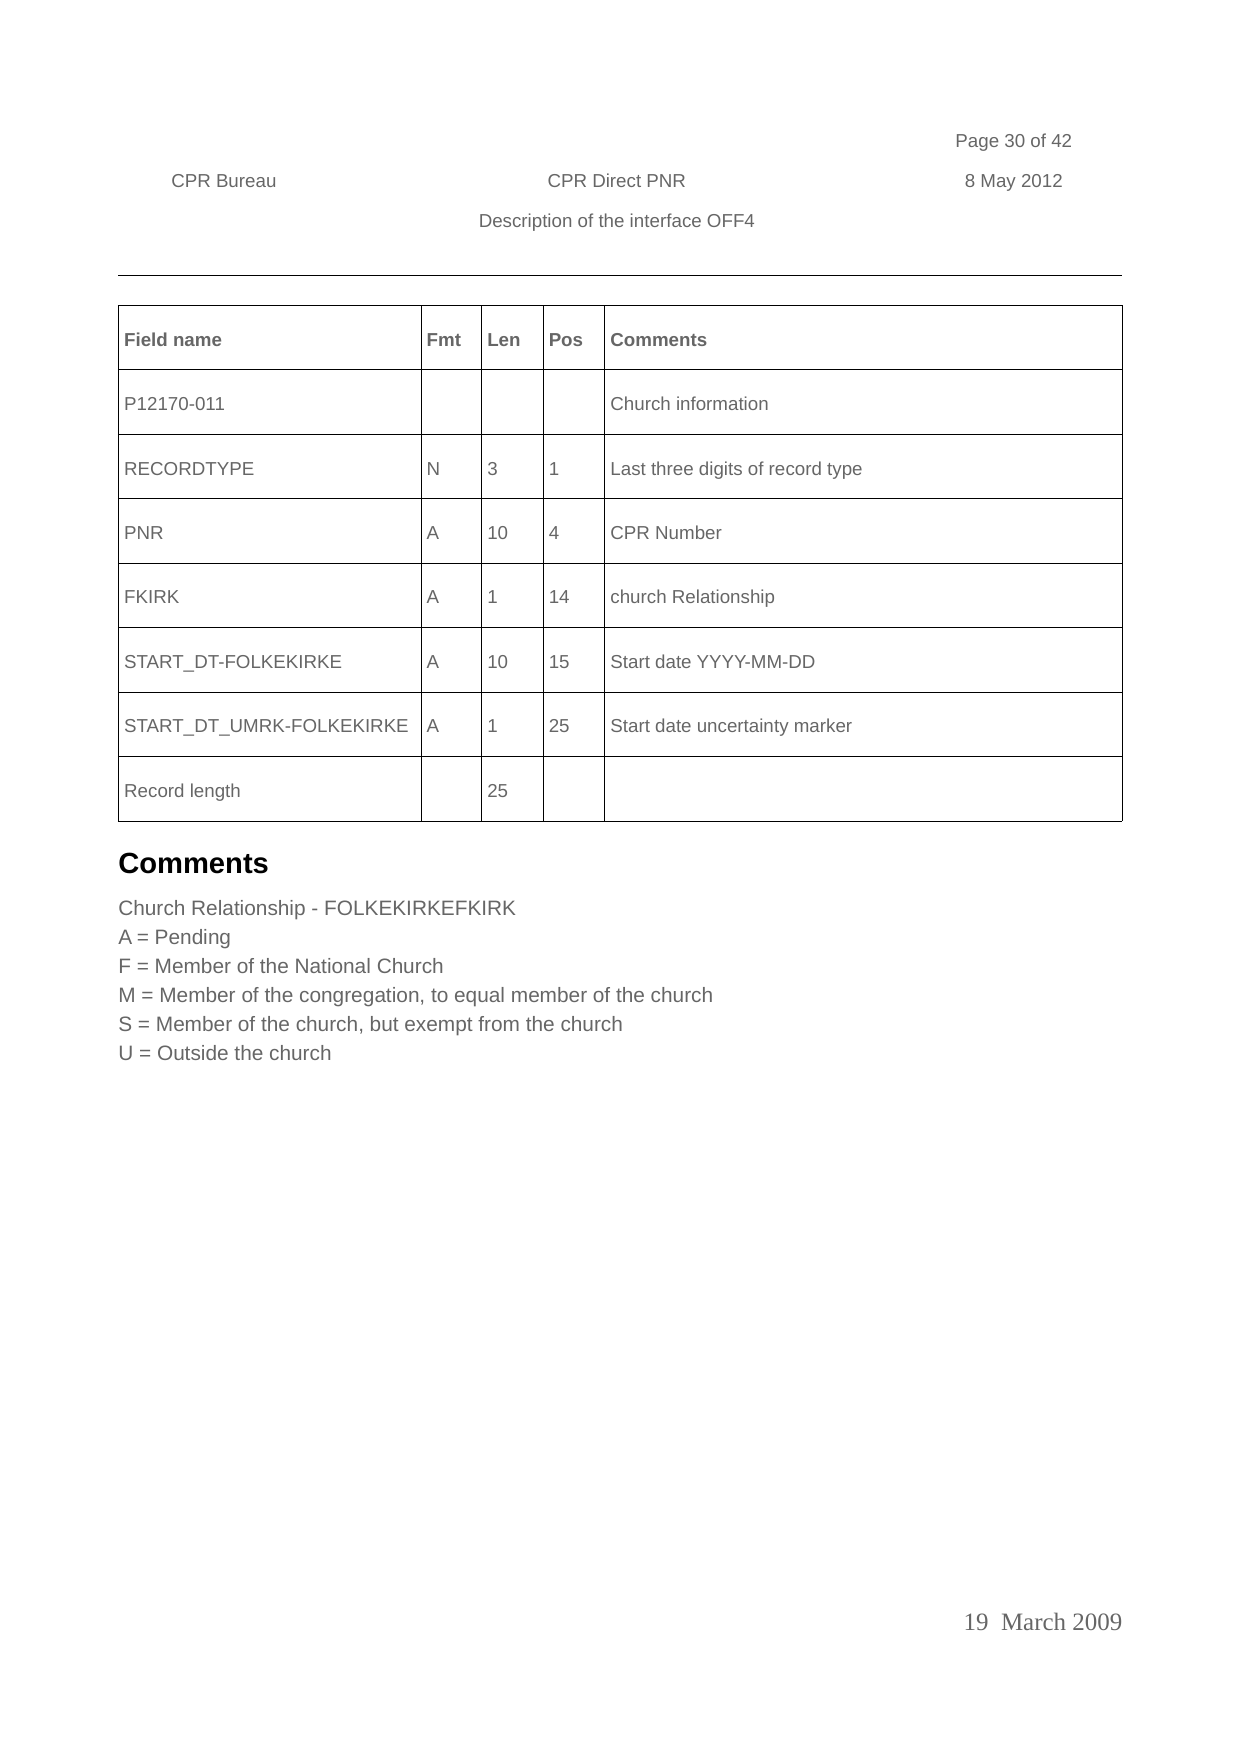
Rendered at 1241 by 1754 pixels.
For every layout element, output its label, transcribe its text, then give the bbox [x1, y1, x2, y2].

table_cell [544, 757, 604, 821]
table_cell START_DT_UMRK-FOLKEKIRKE [119, 693, 421, 756]
table_cell Church information [605, 370, 1122, 434]
table_cell PNR [119, 499, 421, 563]
table_cell START_DT-FOLKEKIRKE [119, 628, 421, 692]
table_cell 14 [544, 564, 604, 627]
table_cell N [422, 435, 481, 498]
table_header Comments [605, 306, 1122, 369]
table_cell RECORDTYPE [119, 435, 421, 498]
table_cell 25 [482, 757, 543, 821]
table_header Field name [119, 306, 421, 369]
table_cell Start date YYYY-MM-DD [605, 628, 1122, 692]
table_cell 1 [482, 564, 543, 627]
table_cell CPR Number [605, 499, 1122, 563]
table_cell A [422, 564, 481, 627]
table_cell Start date uncertainty marker [605, 693, 1122, 756]
table_cell 25 [544, 693, 604, 756]
table_header Len [482, 306, 543, 369]
table_cell FKIRK [119, 564, 421, 627]
table_header Fmt [422, 306, 481, 369]
text Church Relationship - FOLKEKIRKEFKIRK A = Pending F = Member of the National Church M = Member of the congregation, to equal member of the church S = Member of the church, but exempt from the church U = Outside the church [118, 892, 1122, 1066]
table_cell 15 [544, 628, 604, 692]
table_cell 10 [482, 499, 543, 563]
table_cell church Relationship [605, 564, 1122, 627]
subtitle Comments [118, 846, 1122, 880]
table_cell 1 [544, 435, 604, 498]
table_cell [482, 370, 543, 434]
table_cell 1 [482, 693, 543, 756]
table_cell [605, 757, 1122, 821]
table_cell A [422, 499, 481, 563]
table_cell 4 [544, 499, 604, 563]
table_cell [544, 370, 604, 434]
table_cell Record length [119, 757, 421, 821]
table_cell [422, 757, 481, 821]
table_cell [422, 370, 481, 434]
table_cell A [422, 628, 481, 692]
table_header Pos [544, 306, 604, 369]
table_cell 3 [482, 435, 543, 498]
table_cell Last three digits of record type [605, 435, 1122, 498]
table_cell P12170-011 [119, 370, 421, 434]
table_cell A [422, 693, 481, 756]
table_cell 10 [482, 628, 543, 692]
